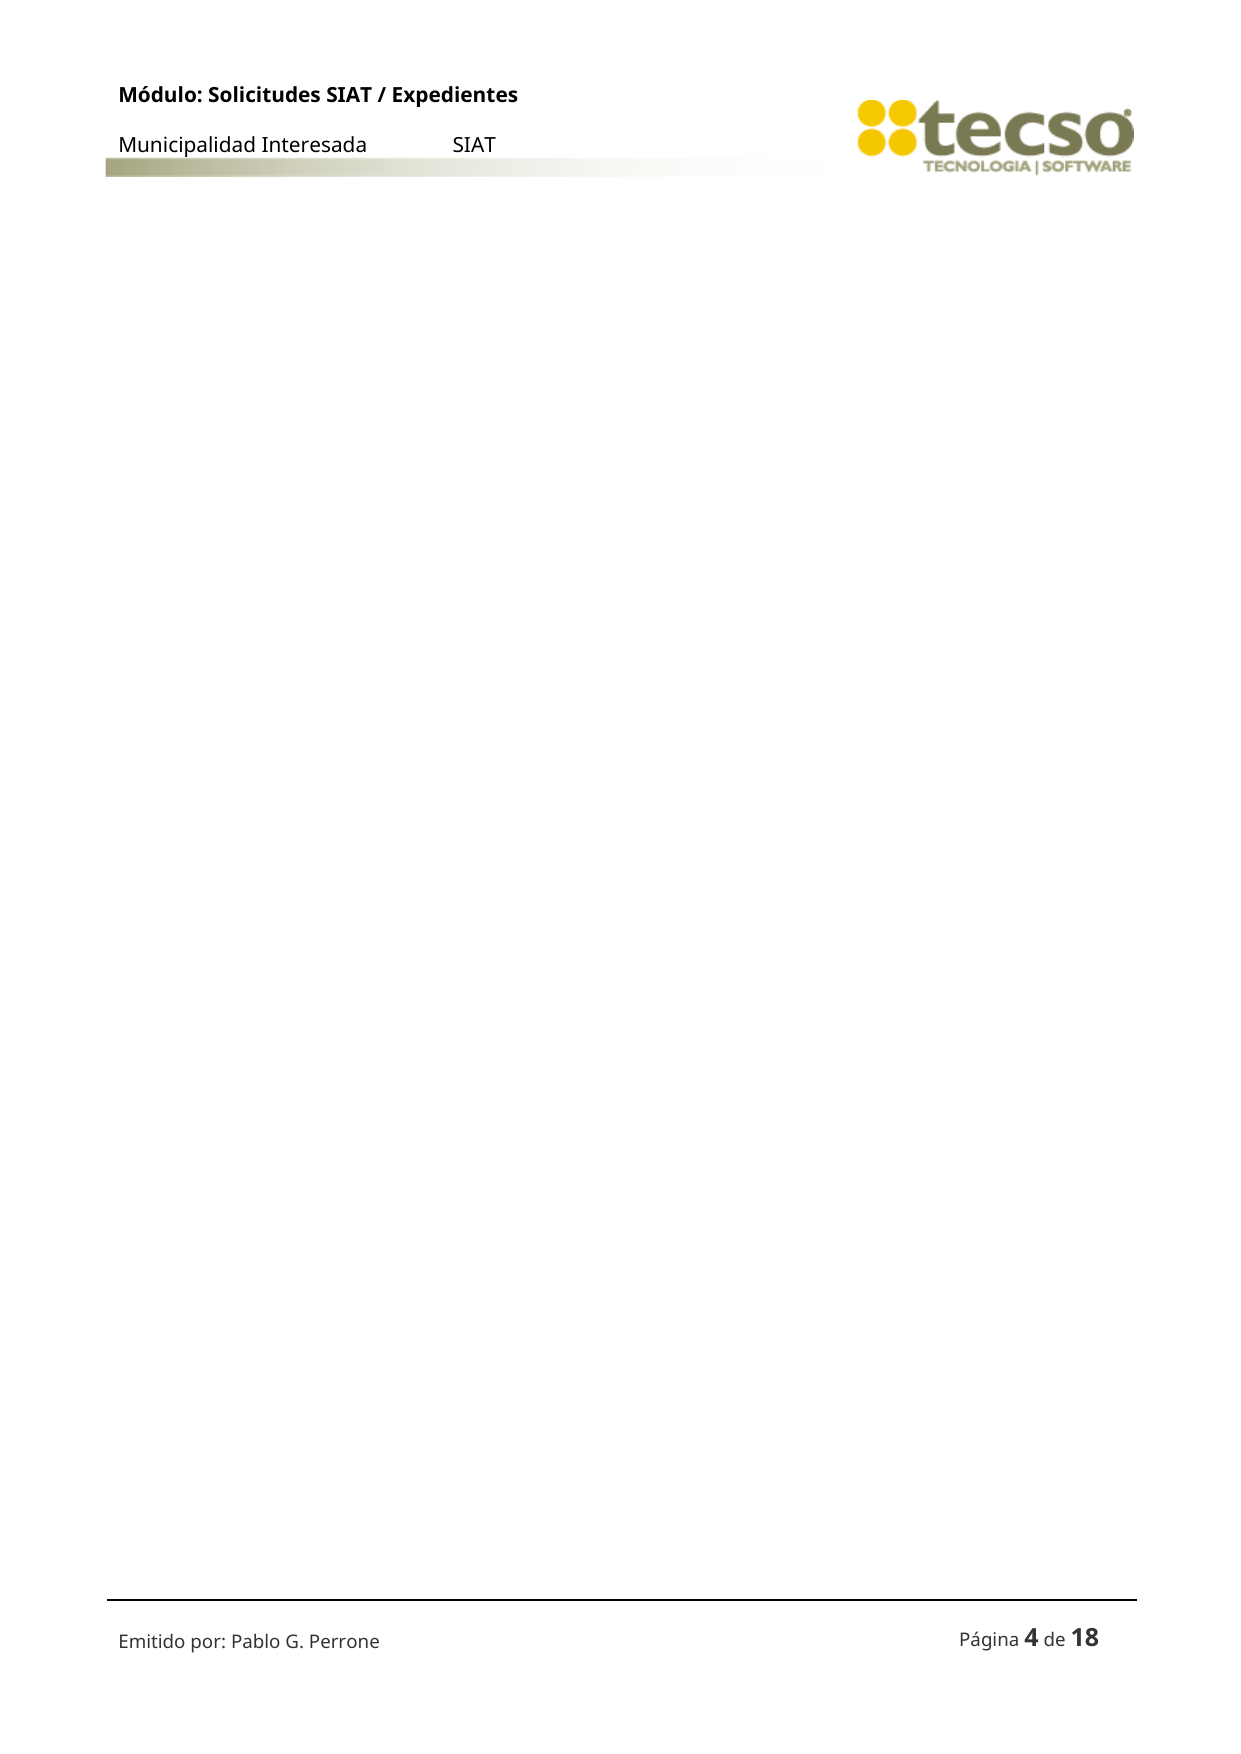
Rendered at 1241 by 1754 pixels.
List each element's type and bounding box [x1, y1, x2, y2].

picture [105, 100, 1134, 177]
